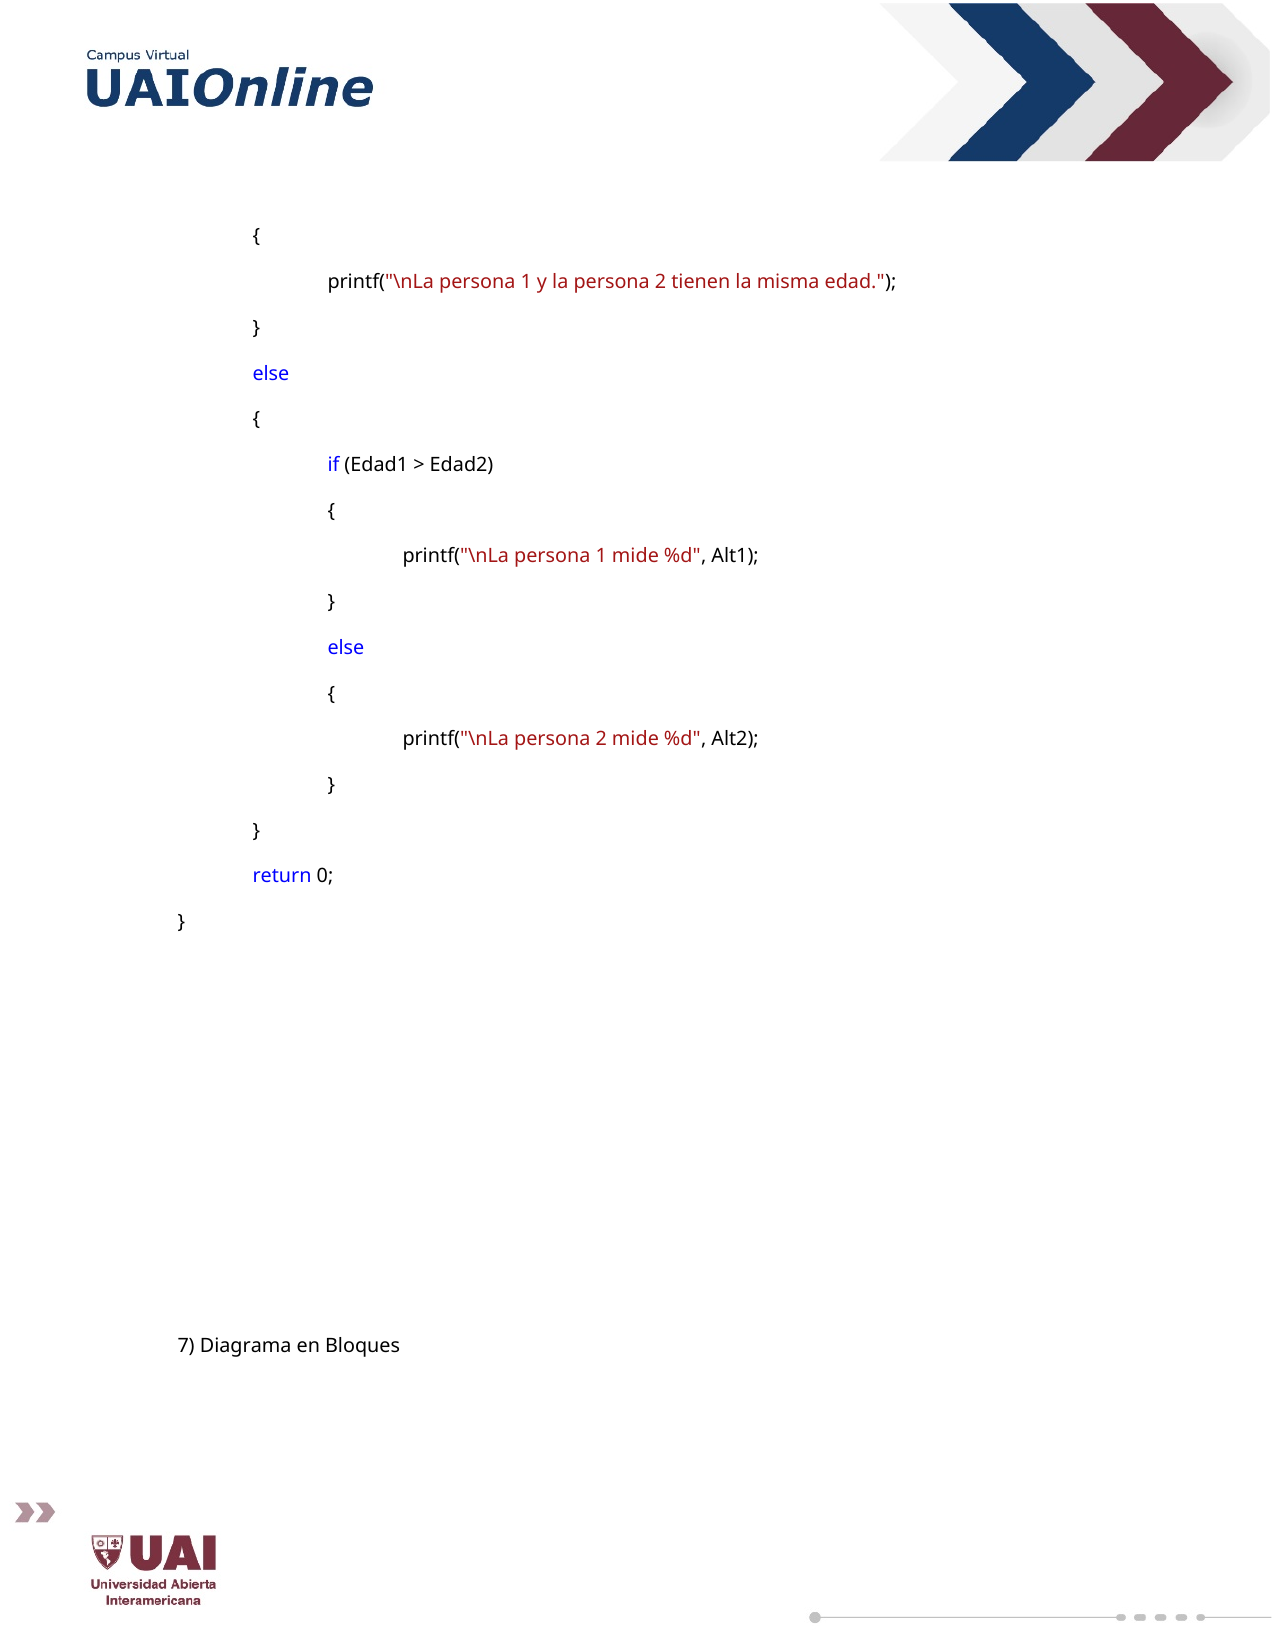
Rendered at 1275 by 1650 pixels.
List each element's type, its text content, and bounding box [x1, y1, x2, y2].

text } [177, 907, 1098, 934]
text printf("\nLa persona 1 y la persona 2 tienen la misma edad."); [177, 267, 1098, 294]
text return 0; [177, 862, 1098, 889]
text 7) Diagrama en Bloques [177, 1331, 1098, 1358]
text printf("\nLa persona 1 mide %d", Alt1); [177, 542, 1098, 569]
text if (Edad1 > Edad2) [177, 450, 1098, 477]
picture [0, 3, 1270, 162]
picture [0, 1485, 1272, 1643]
text } [177, 587, 1098, 614]
text else [177, 359, 1098, 386]
text { [177, 404, 1098, 431]
text } [177, 313, 1098, 340]
text { [177, 679, 1098, 706]
text else [177, 633, 1098, 660]
text } [177, 816, 1098, 843]
text { [177, 496, 1098, 523]
text } [177, 770, 1098, 797]
text { [177, 222, 1098, 248]
text printf("\nLa persona 2 mide %d", Alt2); [177, 724, 1098, 752]
